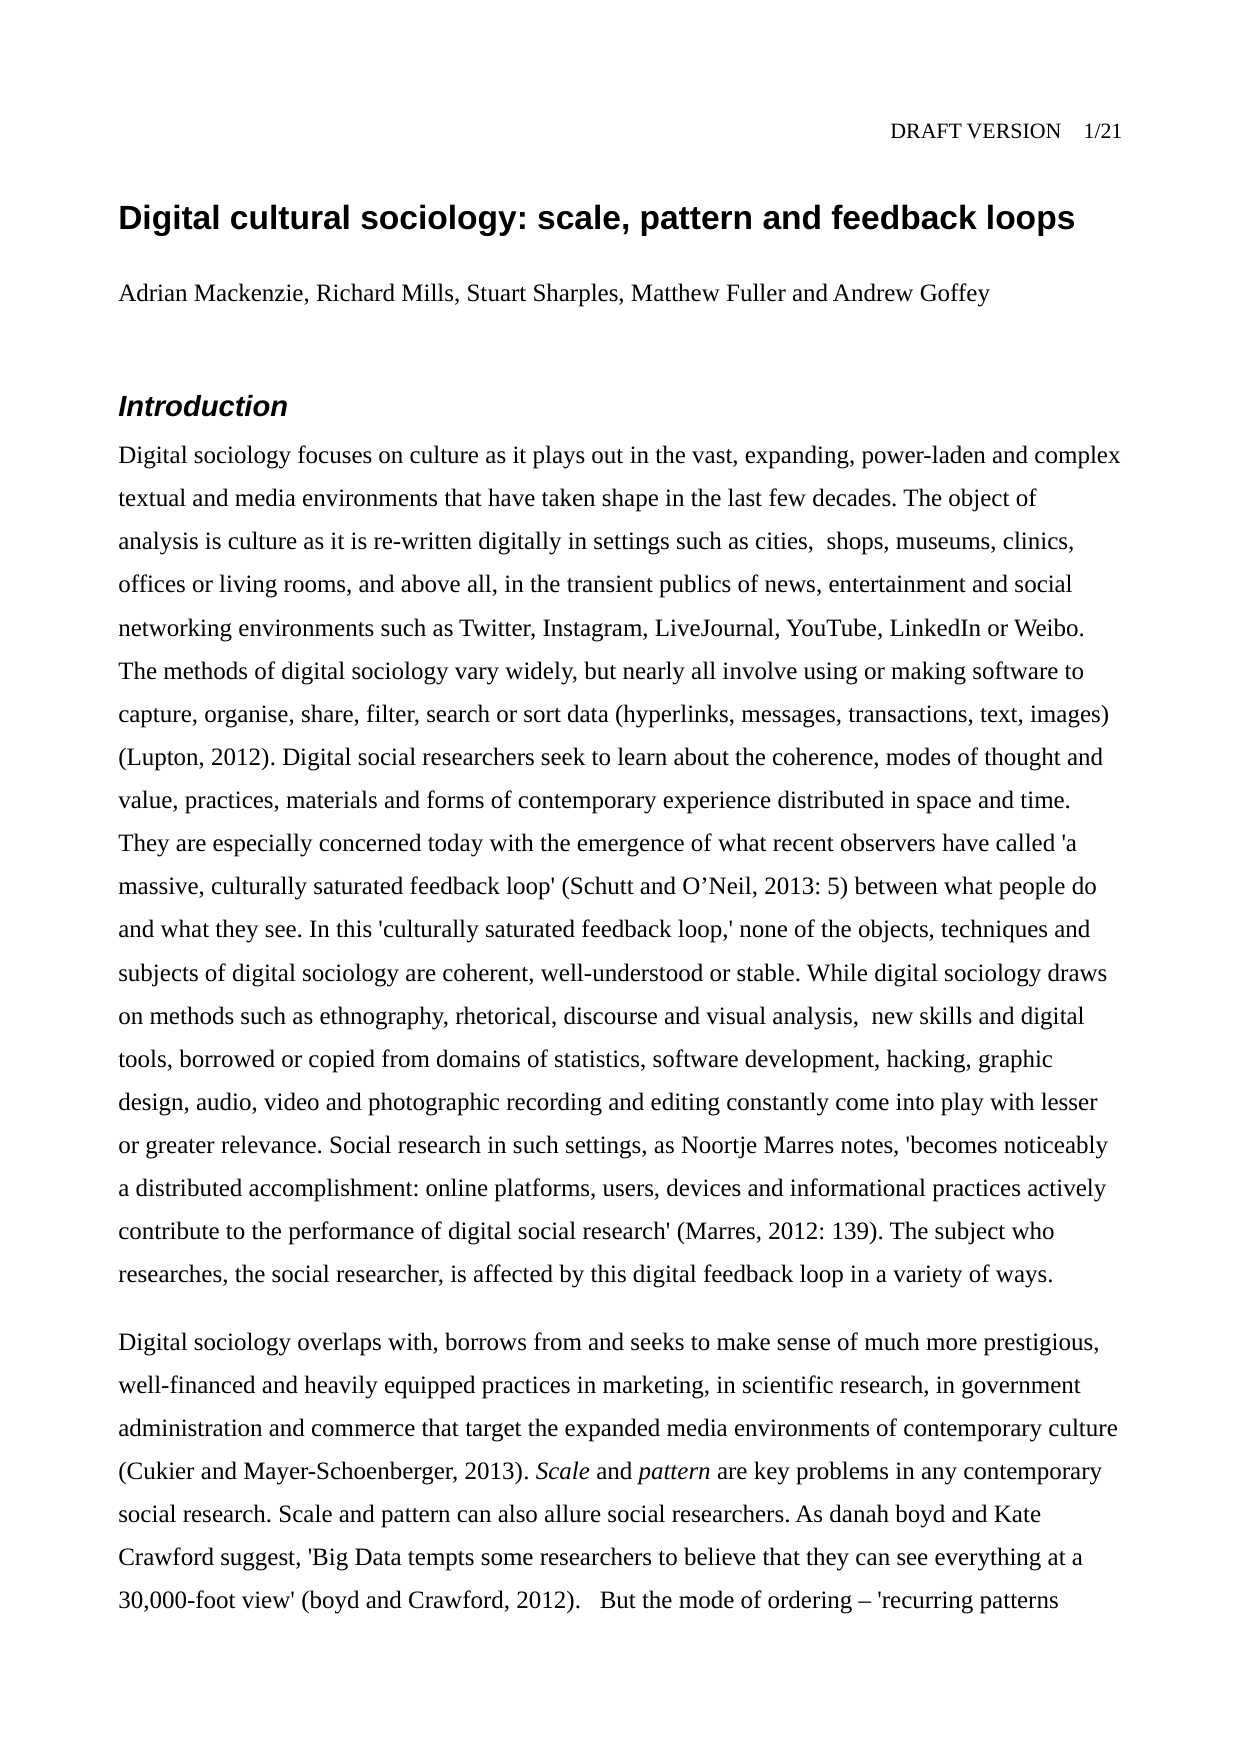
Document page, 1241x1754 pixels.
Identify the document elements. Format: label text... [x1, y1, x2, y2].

subtitle Introduction [118, 389, 1122, 422]
text Adrian Mackenzie, Richard Mills, Stuart Sharples, Matthew Fuller and Andrew Goffey [118, 278, 1122, 306]
subtitle Digital cultural sociology: scale, pattern and feedback loops [118, 198, 1122, 236]
text Digital sociology focuses on culture as it plays out in the vast, expanding, power-laden and complex textual and media environments that have taken shape in the last few decades. The object of analysis is culture as it is re-written digitally in settings such as cities, shops, museums, clinics, offices or living rooms, and above all, in the transient publics of news, entertainment and social networking environments such as Twitter, Instagram, LiveJournal, YouTube, LinkedIn or Weibo. The methods of digital sociology vary widely, but nearly all involve using or making software to capture, organise, share, filter, search or sort data (hyperlinks, messages, transactions, text, images) (Lupton, 2012). Digital social researchers seek to learn about the coherence, modes of thought and value, practices, materials and forms of contemporary experience distributed in space and time. They are especially concerned today with the emergence of what recent observers have called 'a massive, culturally saturated feedback loop' (Schutt and O’Neil, 2013: 5) between what people do and what they see. In this 'culturally saturated feedback loop,' none of the objects, techniques and subjects of digital sociology are coherent, well-understood or stable. While digital sociology draws on methods such as ethnography, rhetorical, discourse and visual analysis, new skills and digital tools, borrowed or copied from domains of statistics, software development, hacking, graphic design, audio, video and photographic recording and editing constantly come into play with lesser or greater relevance. Social research in such settings, as Noortje Marres notes, 'becomes noticeably a distributed accomplishment: online platforms, users, devices and informational practices actively contribute to the performance of digital social research' (Marres, 2012: 139). The subject who researches, the social researcher, is affected by this digital feedback loop in a variety of ways. [118, 440, 1122, 1288]
text Digital sociology overlaps with, borrows from and seeks to make sense of much more prestigious, well-financed and heavily equipped practices in marketing, in scientific research, in government administration and commerce that target the expanded media environments of contemporary culture (Cukier and Mayer-Schoenberger, 2013). Scale and pattern are key problems in any contemporary social research. Scale and pattern can also allure social researchers. As danah boyd and Kate Crawford suggest, 'Big Data tempts some researchers to believe that they can see everything at a 30,000-foot view' (boyd and Crawford, 2012). But the mode of ordering – 'recurring patterns [118, 1327, 1122, 1614]
